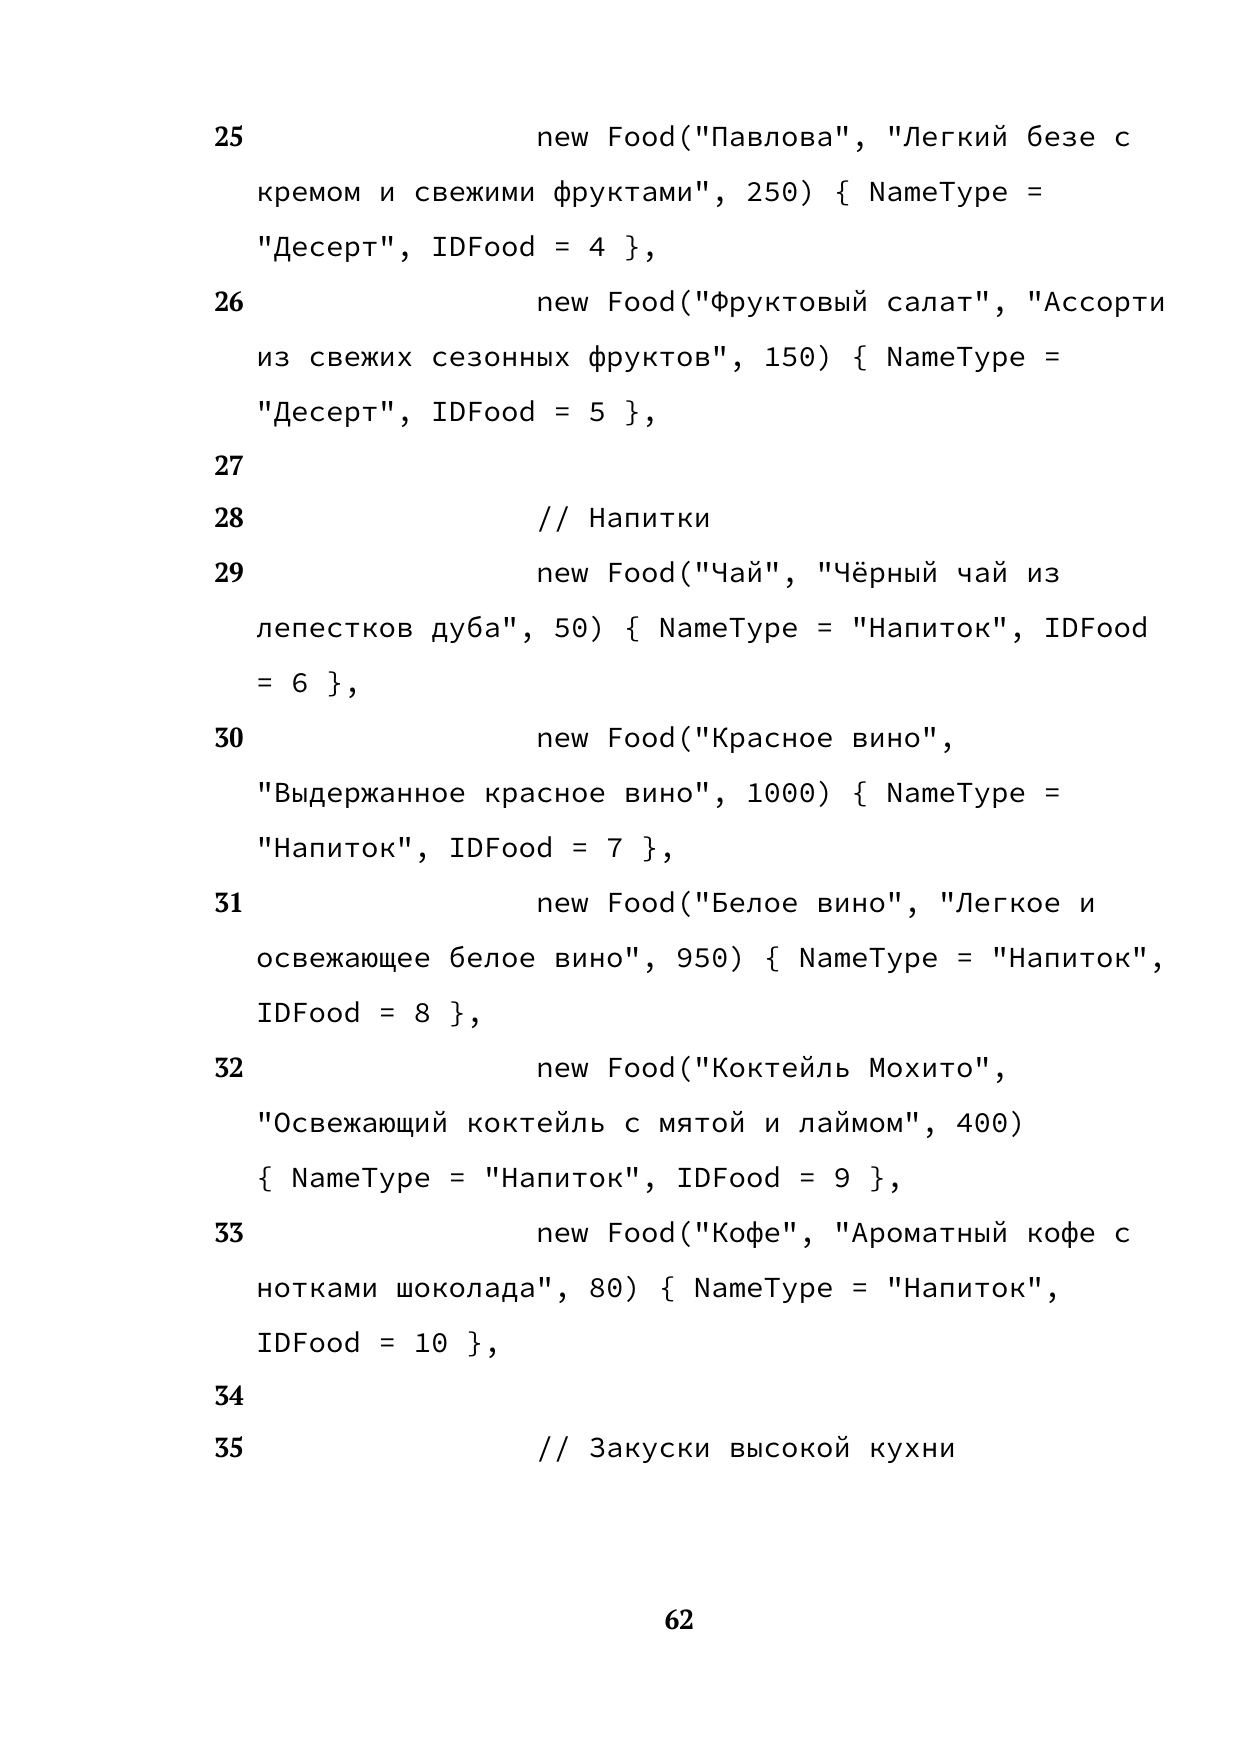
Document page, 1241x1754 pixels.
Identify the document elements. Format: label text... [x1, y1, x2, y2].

list new Food("Фруктовый салат", "Ассорти из свежих сезонных фруктов", 150) { NameType = "Десерт", IDFood = 5 }, [214, 283, 1181, 430]
list new Food("Красное вино", "Выдержанное красное вино", 1000) { NameType = "Напиток", IDFood = 7 }, [214, 718, 1181, 865]
list new Food("Кофе", "Ароматный кофе с нотками шоколада", 80) { NameType = "Напиток", IDFood = 10 }, [214, 1213, 1181, 1360]
list new Food("Белое вино", "Легкое и освежающее белое вино", 950) { NameType = "Напиток", IDFood = 8 }, [214, 883, 1181, 1030]
list new Food("Павлова", "Легкий безе с кремом и свежими фруктами", 250) { NameType = "Десерт", IDFood = 4 }, [214, 118, 1181, 265]
list new Food("Коктейль Мохито", "Освежающий коктейль с мятой и лаймом", 400) { NameType = "Напиток", IDFood = 9 }, [214, 1048, 1181, 1195]
list // Закуски высокой кухни [214, 1429, 1181, 1465]
list new Food("Чай", "Чёрный чай из лепестков дуба", 50) { NameType = "Напиток", IDFood = 6 }, [214, 553, 1181, 700]
list // Напитки [214, 498, 1181, 535]
